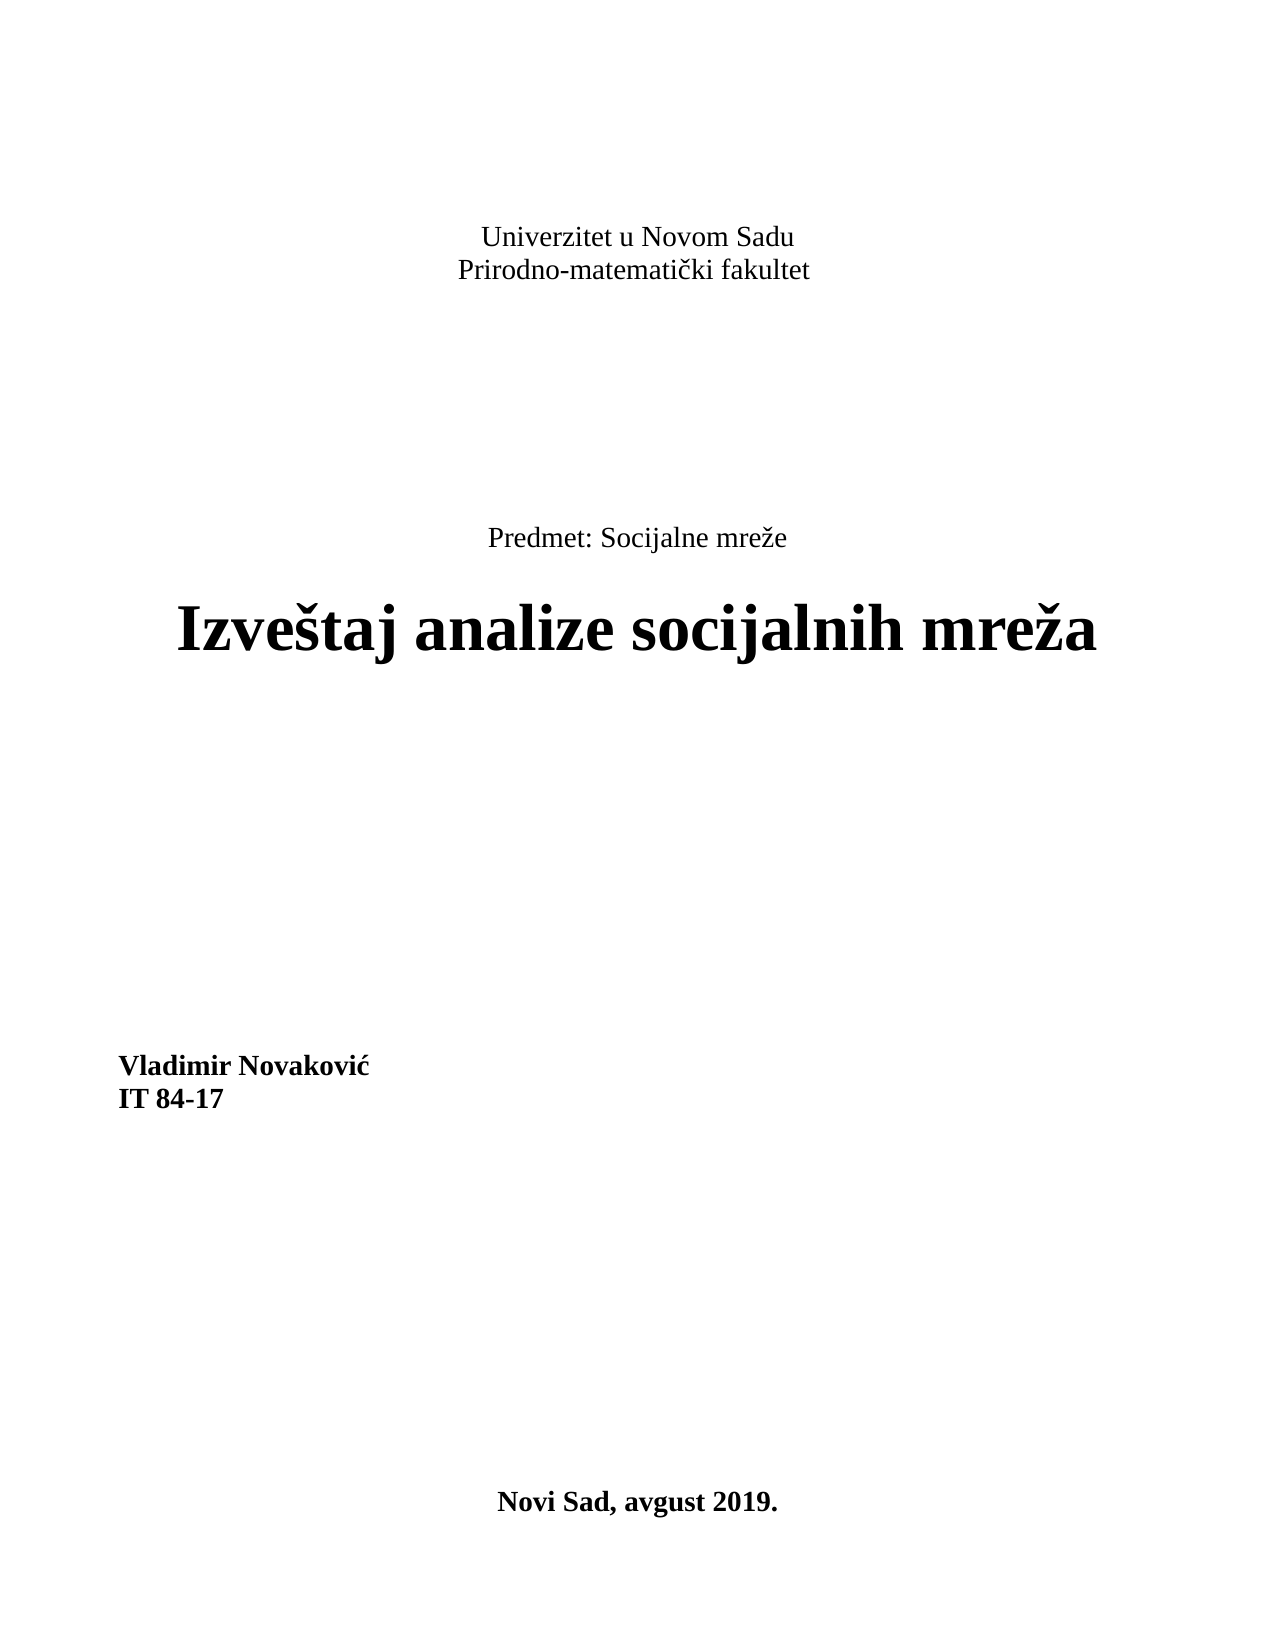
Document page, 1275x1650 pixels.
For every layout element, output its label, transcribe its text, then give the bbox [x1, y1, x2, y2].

text Vladimir Novaković [118, 1048, 1157, 1081]
text Novi Sad, avgust 2019. [118, 1484, 1157, 1517]
text Univerzitet u Novom Sadu [118, 219, 1157, 252]
text Prirodno-matematički fakultet [118, 252, 1157, 286]
text IT 84-17 [118, 1081, 1157, 1115]
text Izveštaj analize socijalnih mreža [118, 588, 1157, 664]
text Predmet: Socijalne mreže [118, 521, 1157, 554]
